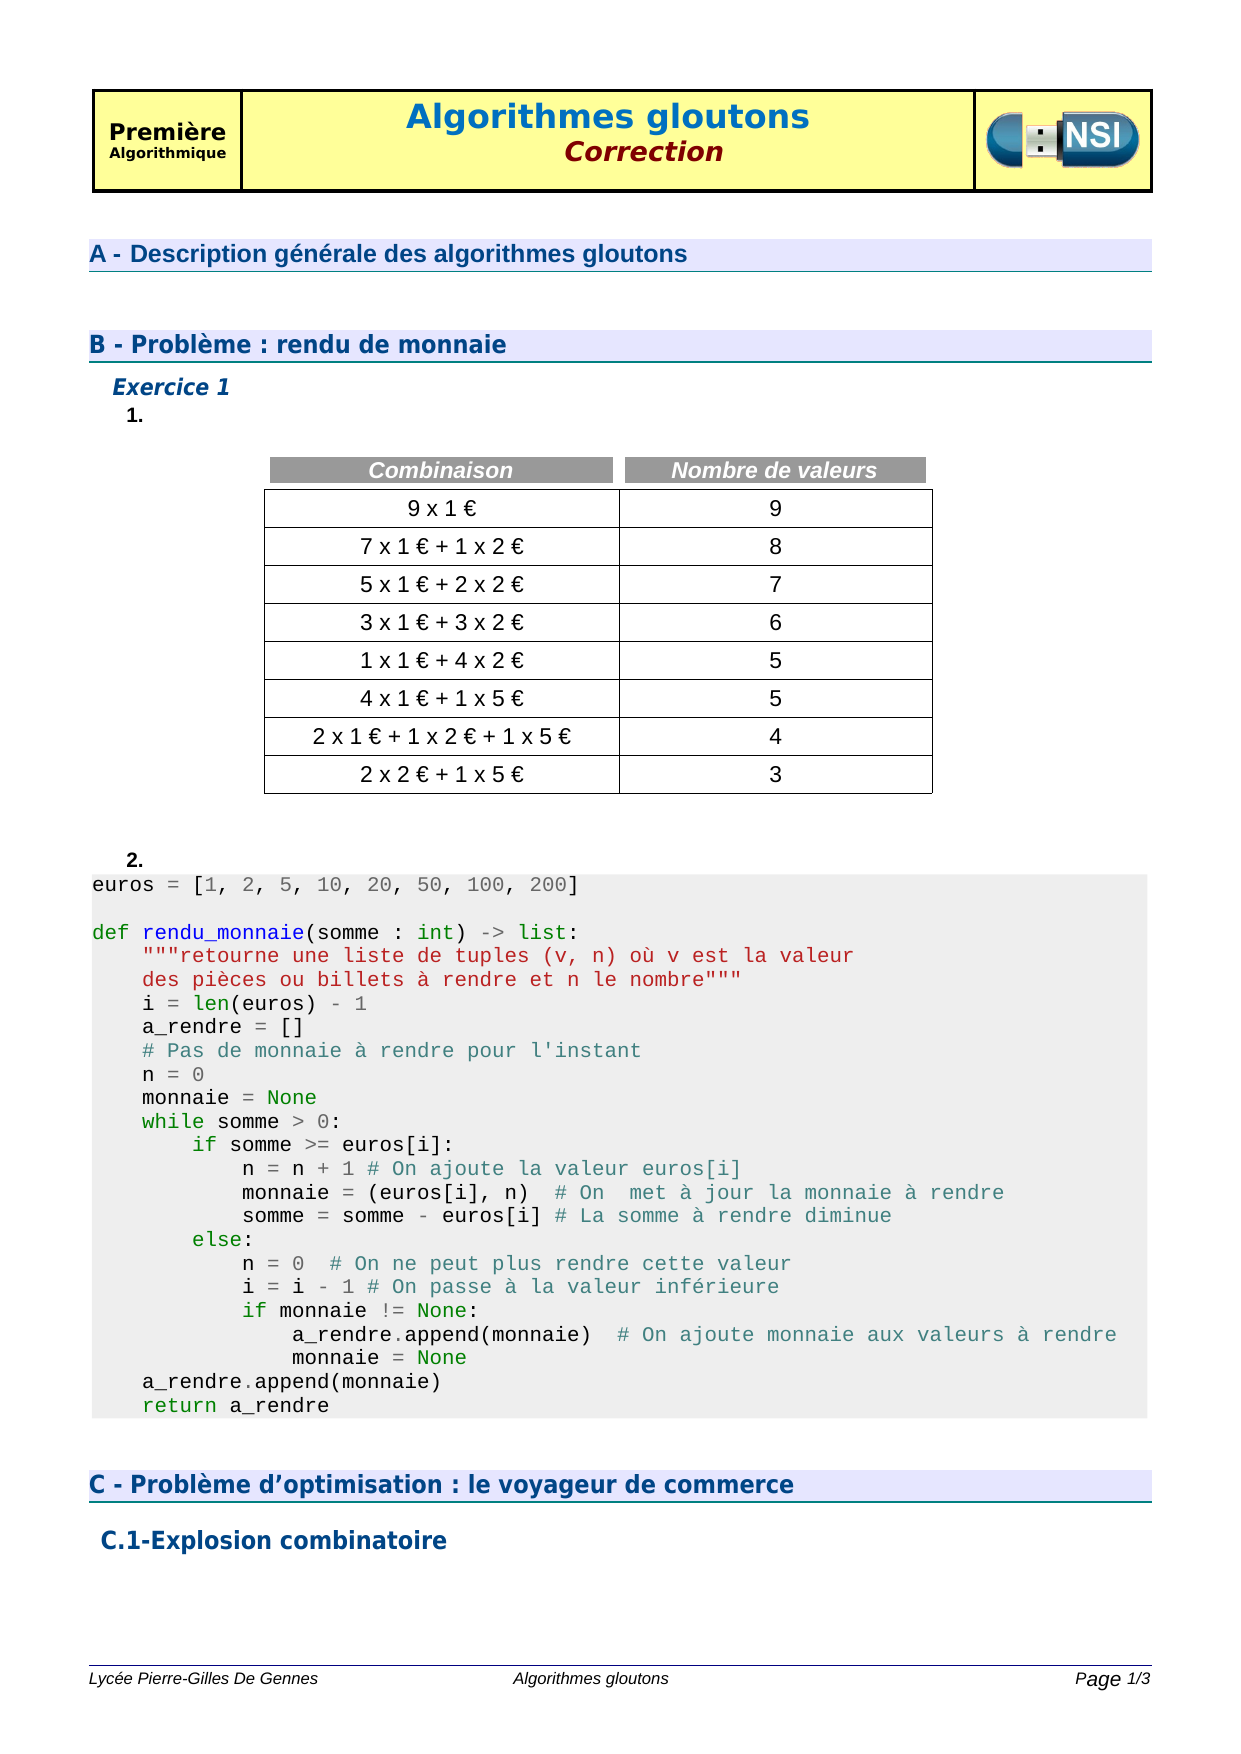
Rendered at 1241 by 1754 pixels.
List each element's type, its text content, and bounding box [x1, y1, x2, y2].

table_cell 8 [620, 528, 932, 565]
table_cell 7 x 1 € + 1 x 2 € [265, 528, 619, 565]
subtitle Exercice 1 [112, 374, 1152, 401]
table_cell 5 [620, 642, 932, 679]
table_cell 2 x 1 € + 1 x 2 € + 1 x 5 € [265, 718, 619, 755]
subtitle Problème d’optimisation : le voyageur de commerce [89, 1470, 1152, 1501]
table_cell 9 [620, 490, 932, 527]
table_cell 5 [620, 680, 932, 717]
picture [985, 111, 1141, 170]
table_cell 6 [620, 604, 932, 641]
table_cell 7 [620, 566, 932, 603]
subtitle Problème : rendu de monnaie [89, 330, 1152, 361]
table_header Nombre de valeurs [619, 451, 932, 489]
table_cell 4 [620, 718, 932, 755]
table_cell 9 x 1 € [265, 490, 619, 527]
table_cell 3 [620, 756, 932, 793]
table_header Combinaison [264, 451, 619, 489]
table_cell 2 x 2 € + 1 x 5 € [265, 756, 619, 793]
table_cell 3 x 1 € + 3 x 2 € [265, 604, 619, 641]
subtitle Description générale des algorithmes gloutons [89, 239, 1152, 271]
table_cell 1 x 1 € + 4 x 2 € [265, 642, 619, 679]
subtitle Explosion combinatoire [89, 1526, 1152, 1556]
table_cell 5 x 1 € + 2 x 2 € [265, 566, 619, 603]
table_cell 4 x 1 € + 1 x 5 € [265, 680, 619, 717]
